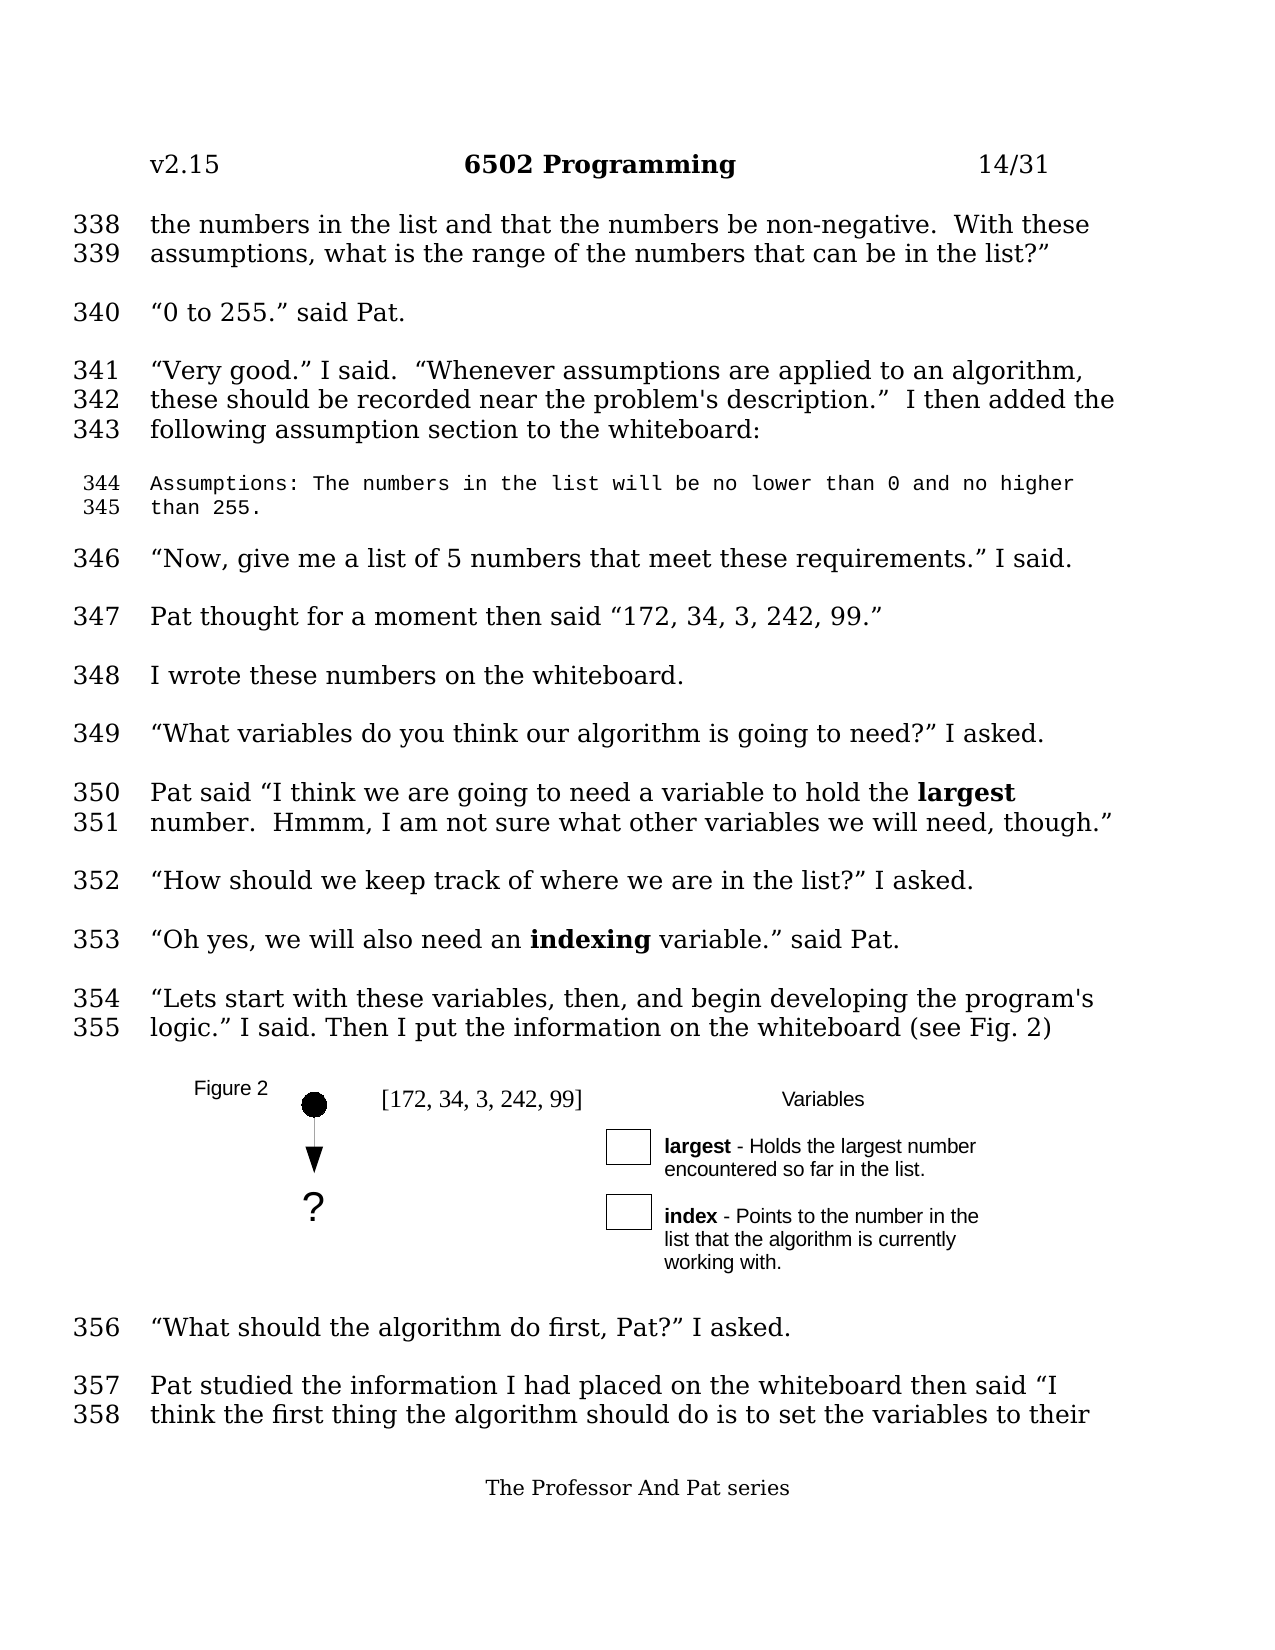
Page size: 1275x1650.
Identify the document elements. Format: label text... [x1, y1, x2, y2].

text “Very good.” I said. “Whenever assumptions are applied to an algorithm, these should be recorded near the problem's description.” I then added the following assumption section to the whiteboard: [150, 356, 1125, 444]
text “What variables do you think our algorithm is going to need?” I asked. [150, 720, 1125, 749]
text “Lets start with these variables, then, and begin developing the program's logic.” I said. Then I put the information on the whiteboard (see Fig. 2) [150, 984, 1125, 1042]
text Assumptions: The numbers in the list will be no lower than 0 and no higher than 255. [150, 473, 1125, 521]
text “How should we keep track of where we are in the list?” I asked. [150, 866, 1125, 896]
text “Oh yes, we will also need an indexing variable.” said Pat. [150, 925, 1125, 954]
text the numbers in the list and that the numbers be non-negative. With these assumptions, what is the range of the numbers that can be in the list?” [150, 210, 1125, 268]
text Pat said “I think we are going to need a variable to hold the largest number. Hmmm, I am not sure what other variables we will need, though.” [150, 778, 1125, 837]
text Pat studied the information I had placed on the whiteboard then said “I think the first thing the algorithm should do is to set the variables to their [150, 1371, 1125, 1430]
text “0 to 255.” said Pat. [150, 298, 1125, 327]
text Pat thought for a moment then said “172, 34, 3, 242, 99.” [150, 603, 1125, 632]
text “What should the algorithm do first, Pat?” I asked. [150, 1313, 1125, 1342]
text I wrote these numbers on the whiteboard. [150, 661, 1125, 690]
text “Now, give me a list of 5 numbers that meet these requirements.” I said. [150, 544, 1125, 573]
